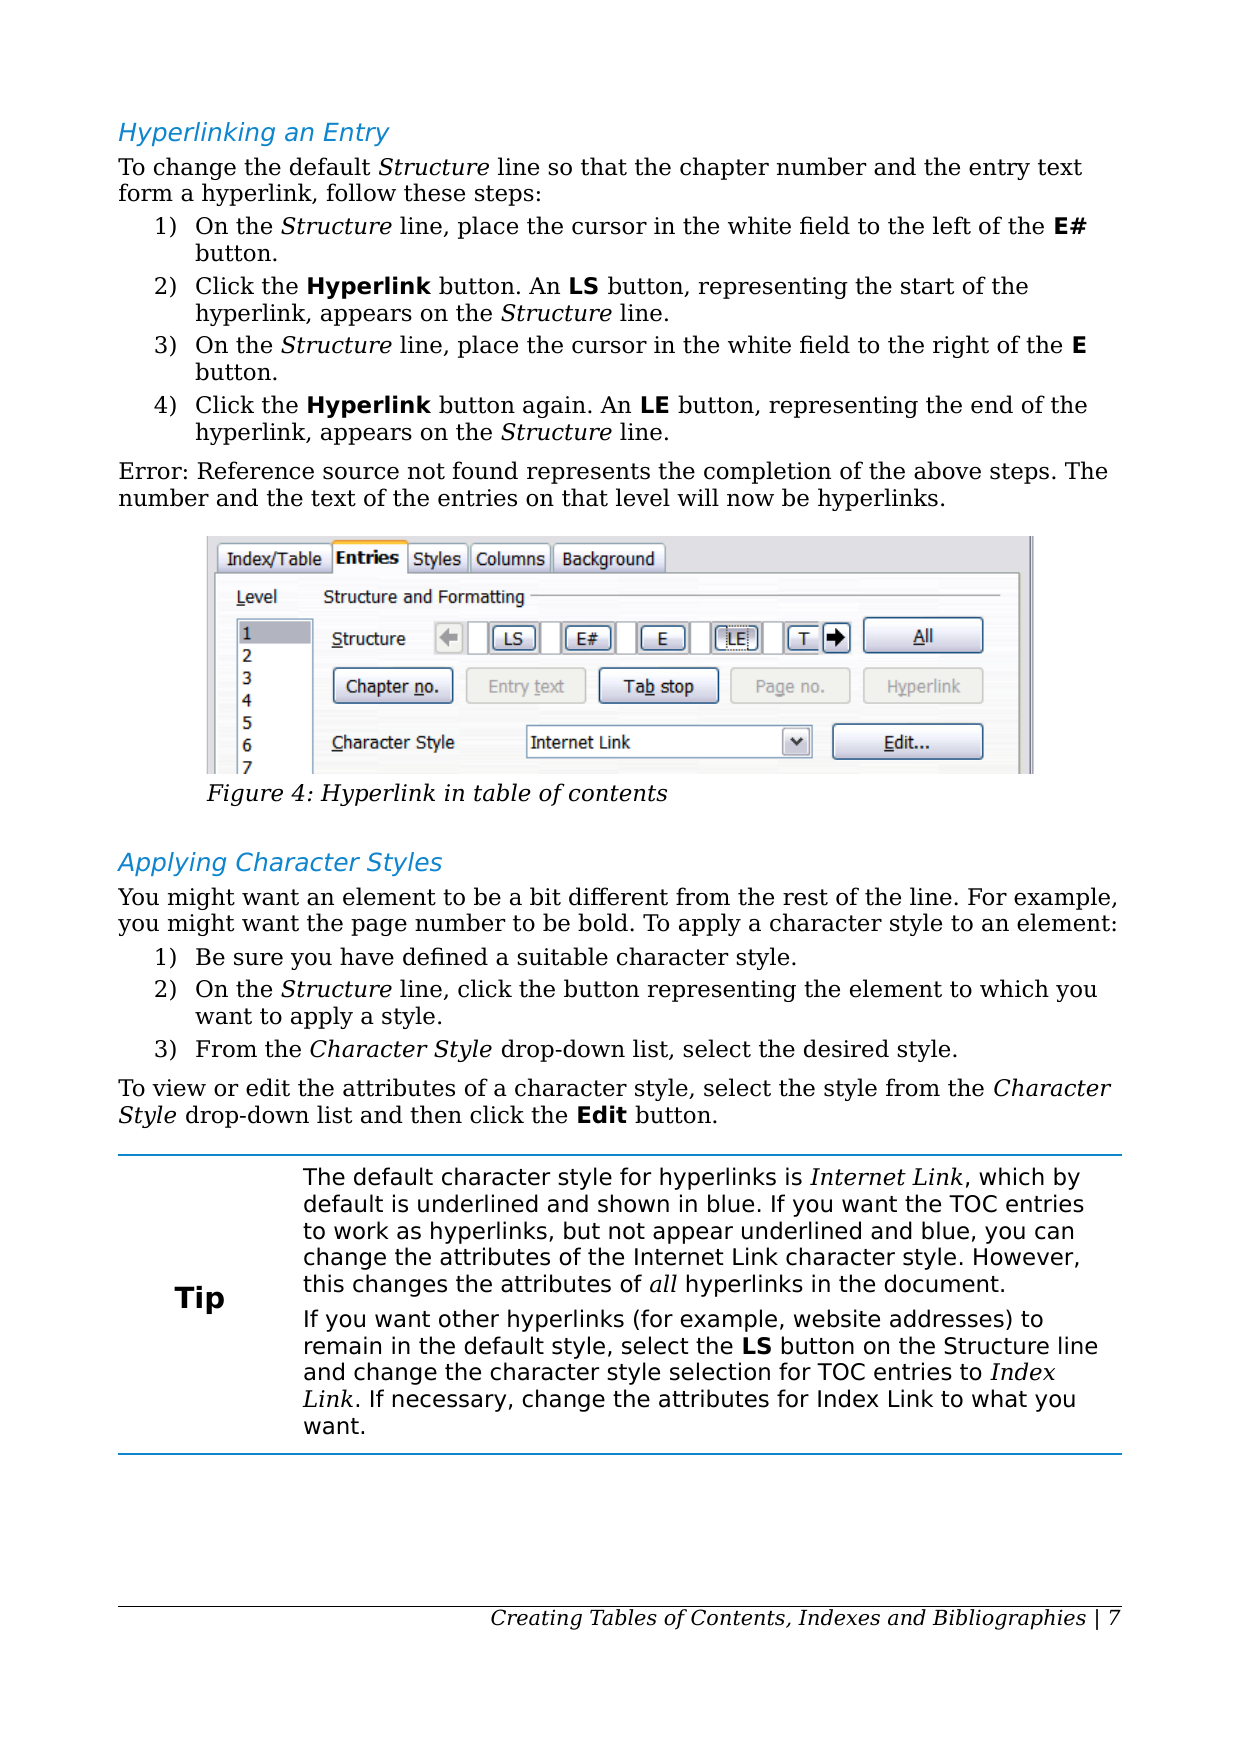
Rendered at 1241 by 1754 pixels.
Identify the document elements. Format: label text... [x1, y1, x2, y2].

list On the Structure line, place the cursor in the white field to the left of the E# button. [177, 213, 1122, 267]
text To view or edit the attributes of a character style, select the style from the Character Style drop-down list and then click the Edit button. [118, 1075, 1122, 1129]
list You might want an element to be a bit different from the rest of the line. For example, you might want the page number to be bold. To apply a character style to an element: [118, 884, 1122, 937]
table_header The default character style for hyperlinks is Internet Link, which by default is underlined and shown in blue. If you want the TOC entries to work as hyperlinks, but not appear underlined and blue, you can change the attributes of the Internet Link character style. However, this changes the attributes of all hyperlinks in the document. If you want other hyperlinks (for example, website addresses) to remain in the default style, select the LS button on the Structure line and change the character style selection for TOC entries to Index Link. If necessary, change the attributes for Index Link to what you want. [281, 1156, 1122, 1453]
subtitle Applying Character Styles [118, 848, 1122, 877]
list Be sure you have defined a suitable character style. [177, 944, 1122, 970]
list On the Structure line, click the button representing the element to which you want to apply a style. [177, 977, 1122, 1030]
list From the Character Style drop-down list, select the desired style. [177, 1036, 1122, 1063]
picture [206, 536, 1034, 774]
text Figure 4 represents the completion of the above steps. The number and the text of the entries on that level will now be hyperlinks. [118, 458, 1122, 511]
list Click the Hyperlink button. An LS button, representing the start of the hyperlink, appears on the Structure line. [177, 273, 1122, 326]
list Click the Hyperlink button again. An LE button, representing the end of the hyperlink, appears on the Structure line. [177, 392, 1122, 446]
text Figure 4: Hyperlink in table of contents [207, 780, 1033, 807]
list On the Structure line, place the cursor in the white field to the right of the E button. [177, 333, 1122, 386]
list To change the default Structure line so that the chapter number and the entry text form a hyperlink, follow these steps: [118, 154, 1122, 207]
subtitle Hyperlinking an Entry [118, 118, 1122, 147]
table_header Tip [118, 1156, 281, 1453]
